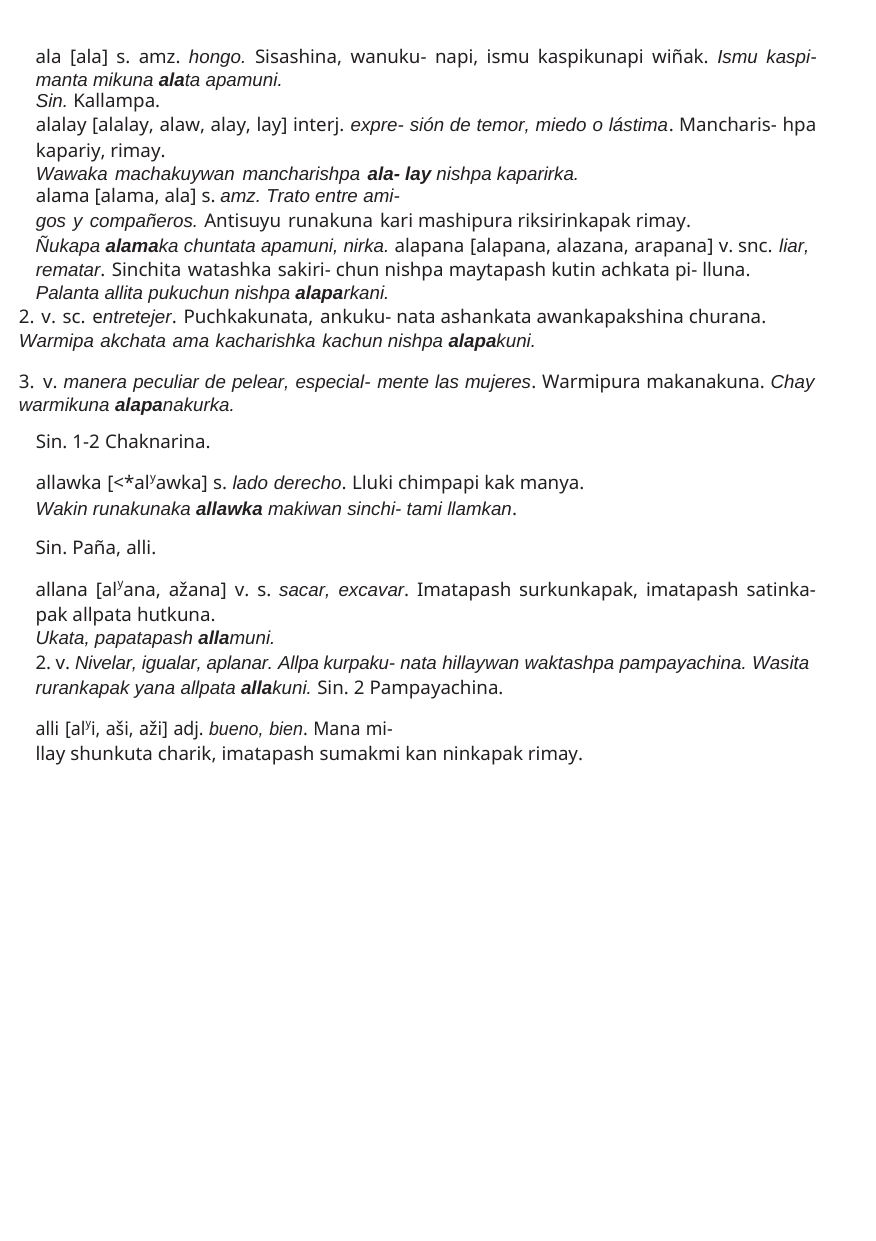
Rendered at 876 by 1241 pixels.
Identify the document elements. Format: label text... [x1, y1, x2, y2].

text ala [ala] s. amz. hongo. Sisashina, wanuku- napi, ismu kaspikunapi wiñak. Ismu kaspi- manta mikuna alata apamuni. [35, 44, 816, 91]
text alama [alama, ala] s. amz. Trato entre ami- [36, 184, 856, 207]
list v. manera peculiar de pelear, especial- mente las mujeres. Warmipura makanakuna. Chay warmikuna alapanakurka. [19, 368, 816, 416]
text Wawaka machakuywan mancharishpa ala- lay nishpa kaparirka. [36, 162, 817, 184]
text Ñukapa alamaka chuntata apamuni, nirka. alapana [alapana, alazana, arapana] v. snc. liar, rematar. Sinchita watashka sakiri- chun nishpa maytapash kutin achkata pi- lluna. [35, 233, 817, 282]
text Sin. Paña, alli. [35, 538, 856, 559]
list v. sc. entretejer. Puchkakunata, ankuku- nata ashankata awankapakshina churana. Warmipa akchata ama kacharishka kachun nishpa alapakuni. [19, 304, 816, 351]
text Sin. 1-2 Chaknarina. [36, 433, 856, 453]
text allana [alyana, ažana] v. s. sacar, excavar. Imatapash surkunkapak, imatapash satinka- pak allpata hutkuna. [35, 575, 816, 627]
text llay shunkuta charik, imatapash sumakmi kan ninkapak rimay. [35, 740, 817, 766]
text alalay [alalay, alaw, alay, lay] interj. expre- sión de temor, miedo o lástima. Mancharis- hpa kapariy, rimay. [36, 111, 816, 162]
text Palanta allita pukuchun nishpa alaparkani. [36, 282, 856, 304]
text 2. v. Nivelar, igualar, aplanar. Allpa kurpaku- nata hillaywan waktashpa pampayachina. Wasita rurankapak yana allpata allakuni. Sin. 2 Pampayachina. [35, 649, 817, 700]
text Wakin runakunaka allawka makiwan sinchi- tami llamkan. [35, 496, 817, 521]
text Sin. Kallampa. [36, 91, 856, 111]
text Ukata, papatapash allamuni. [35, 627, 856, 649]
text allawka [<*alyawka] s. lado derecho. Lluki chimpapi kak manya. [35, 470, 856, 495]
text gos y compañeros. Antisuyu runakuna kari mashipura riksirinkapak rimay. [36, 207, 856, 233]
text alli [alyi, aši, aži] adj. bueno, bien. Mana mi- [35, 717, 856, 740]
